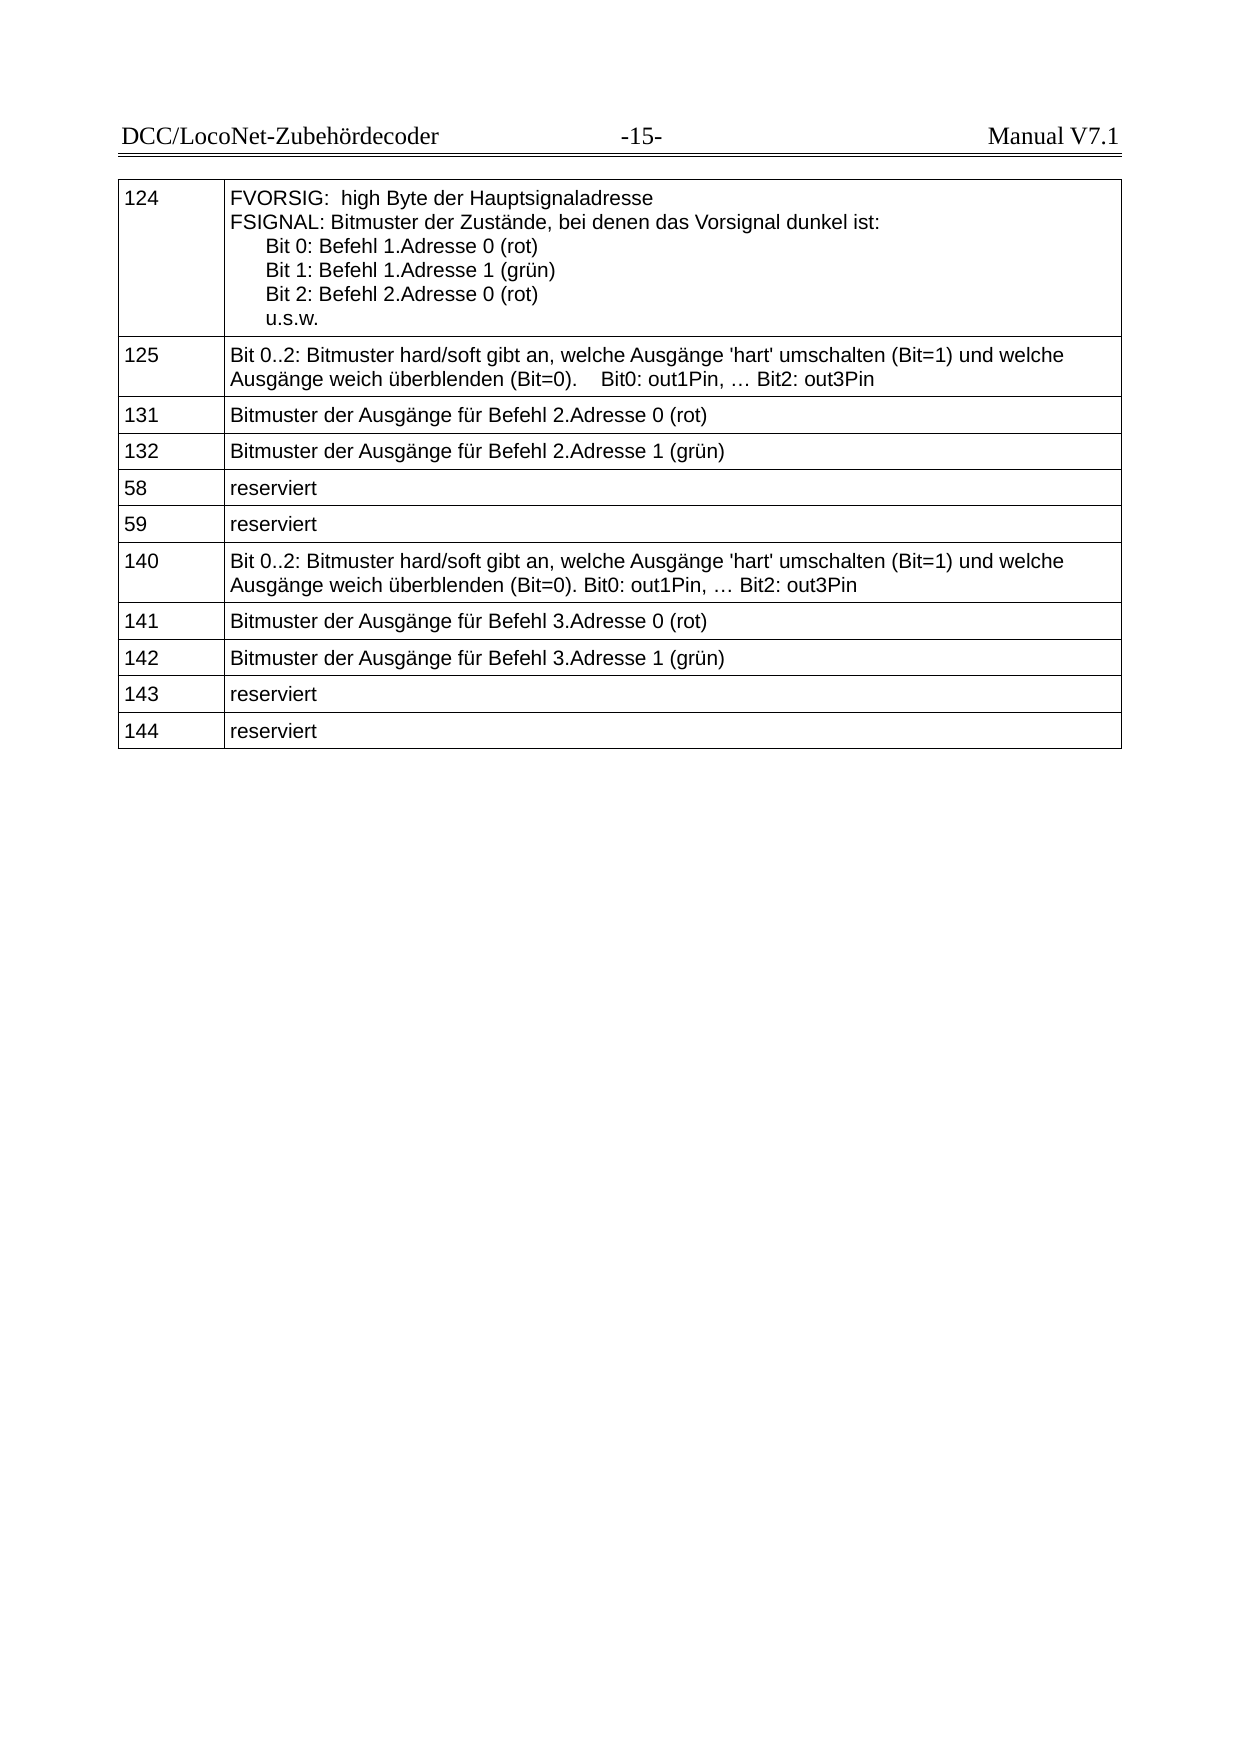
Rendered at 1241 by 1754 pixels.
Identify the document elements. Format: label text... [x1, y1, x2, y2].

table_cell 143 [119, 676, 224, 712]
table_cell reserviert [225, 470, 1121, 505]
table_cell Bitmuster der Ausgänge für Befehl 3.Adresse 0 (rot) [225, 603, 1121, 639]
table_cell 142 [119, 640, 224, 675]
table_cell 59 [119, 506, 224, 542]
table_cell Bitmuster der Ausgänge für Befehl 2.Adresse 0 (rot) [225, 397, 1121, 432]
table_cell Bitmuster der Ausgänge für Befehl 2.Adresse 1 (grün) [225, 434, 1121, 469]
table_cell 141 [119, 603, 224, 639]
table_cell FVORSIG: high Byte der Hauptsignaladresse FSIGNAL: Bitmuster der Zustände, bei denen das Vorsignal dunkel ist: Bit 0: Befehl 1.Adresse 0 (rot) Bit 1: Befehl 1.Adresse 1 (grün) Bit 2: Befehl 2.Adresse 0 (rot) u.s.w. [225, 180, 1121, 336]
table_cell 144 [119, 713, 224, 748]
table_cell 58 [119, 470, 224, 505]
table_cell 131 [119, 397, 224, 432]
table_cell reserviert [225, 506, 1121, 542]
table_cell Bit 0..2: Bitmuster hard/soft gibt an, welche Ausgänge 'hart' umschalten (Bit=1) und welche Ausgänge weich überblenden (Bit=0). Bit0: out1Pin, … Bit2: out3Pin [225, 543, 1121, 602]
table_cell 140 [119, 543, 224, 602]
table_cell Bit 0..2: Bitmuster hard/soft gibt an, welche Ausgänge 'hart' umschalten (Bit=1) und welche Ausgänge weich überblenden (Bit=0). Bit0: out1Pin, … Bit2: out3Pin [225, 337, 1121, 396]
table_cell 124 [119, 180, 224, 336]
table_cell reserviert [225, 713, 1121, 748]
table_cell reserviert [225, 676, 1121, 712]
table_cell 132 [119, 434, 224, 469]
table_cell 125 [119, 337, 224, 396]
table_cell Bitmuster der Ausgänge für Befehl 3.Adresse 1 (grün) [225, 640, 1121, 675]
